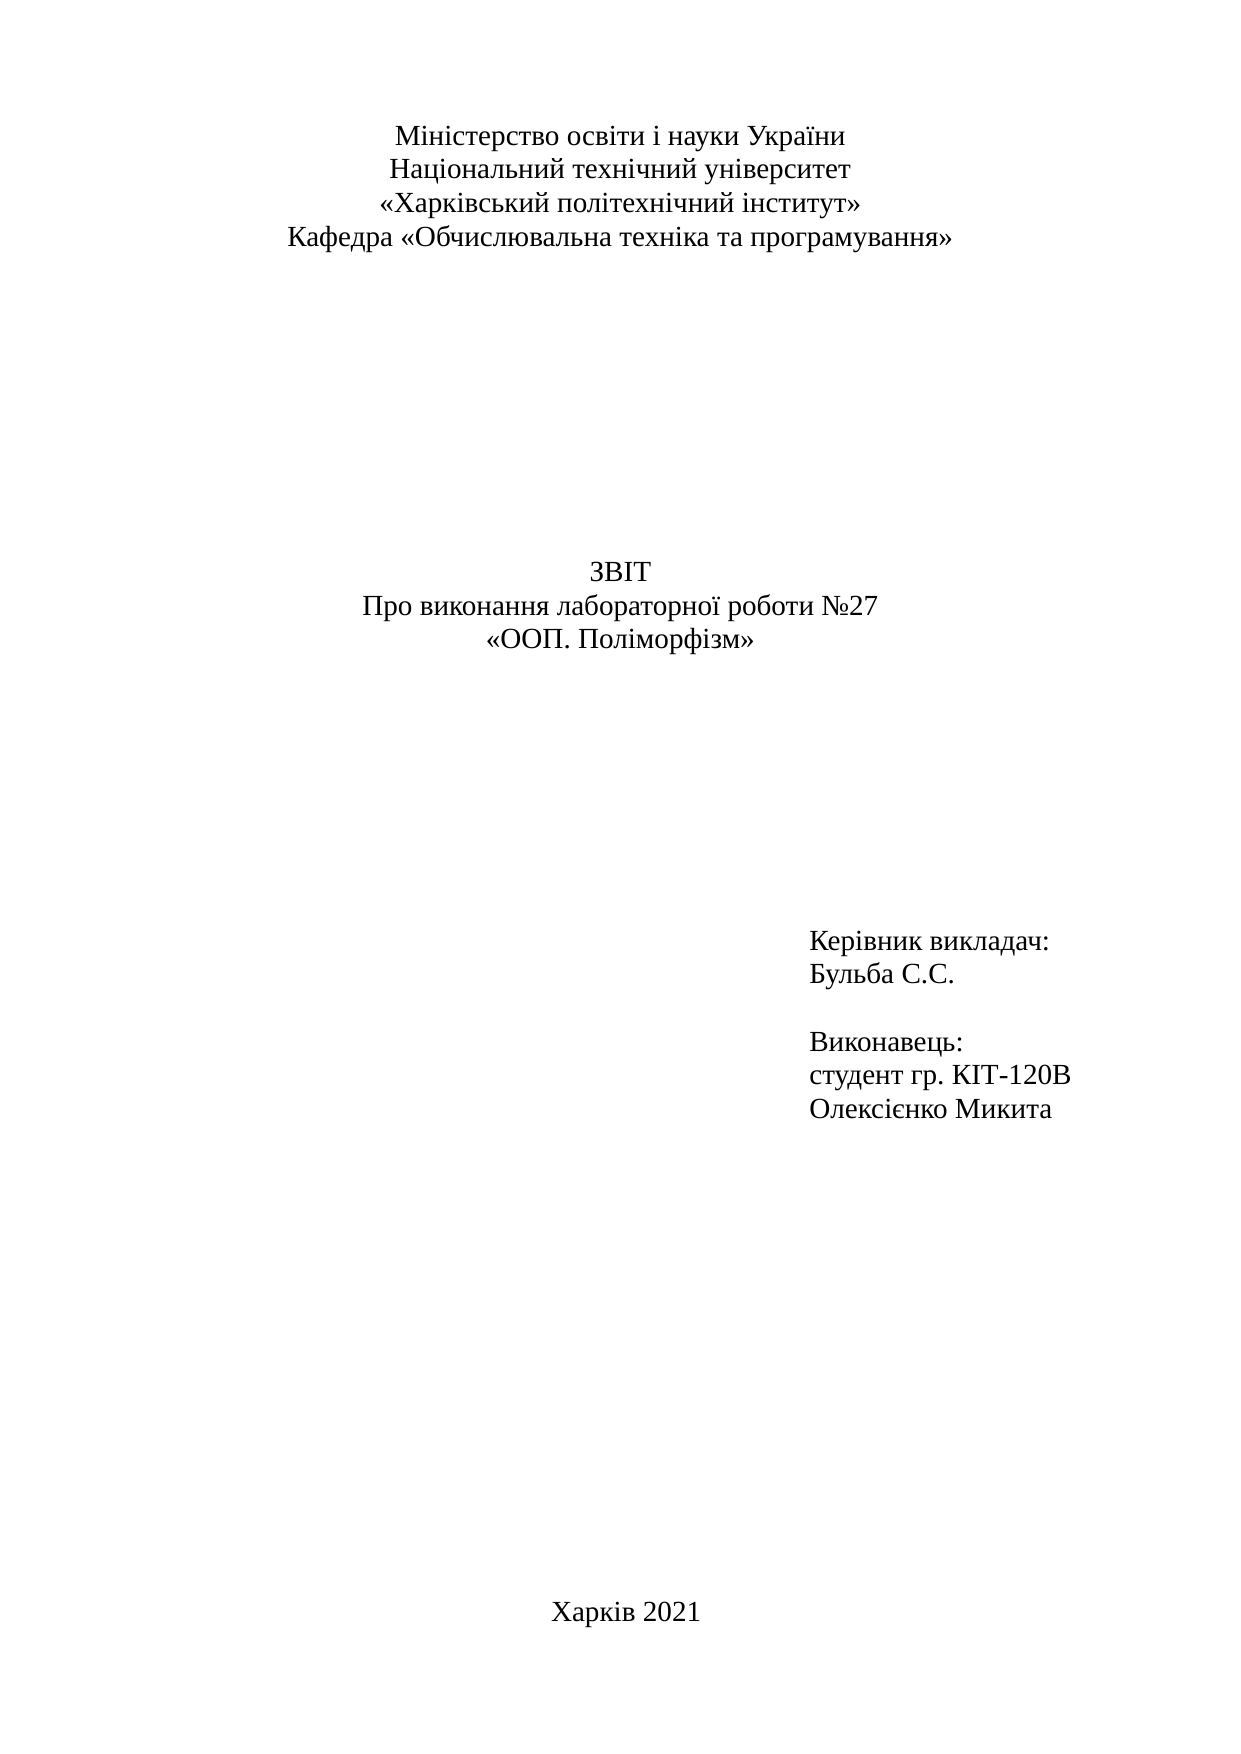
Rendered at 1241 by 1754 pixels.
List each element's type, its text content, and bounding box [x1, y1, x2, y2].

text студент гр. КІТ-120В [809, 1057, 1122, 1091]
text Міністерство освіти і науки України [118, 118, 1122, 152]
text Про виконання лабораторної роботи №27 [118, 588, 1122, 621]
text «ООП. Поліморфізм» [118, 621, 1122, 655]
text Харків 2021 [130, 1594, 1122, 1627]
text Бульба С.С. [809, 957, 1122, 990]
text Керівник викладач: [809, 923, 1122, 957]
text Олексієнко Микита [809, 1091, 1122, 1124]
text ЗВІТ [118, 554, 1122, 588]
text Виконавець: [809, 1024, 1122, 1057]
text Кафедра «Обчислювальна техніка та програмування» [118, 219, 1122, 252]
text Національний технічний університет [118, 152, 1122, 185]
text «Харківський політехнічний інститут» [118, 185, 1122, 219]
